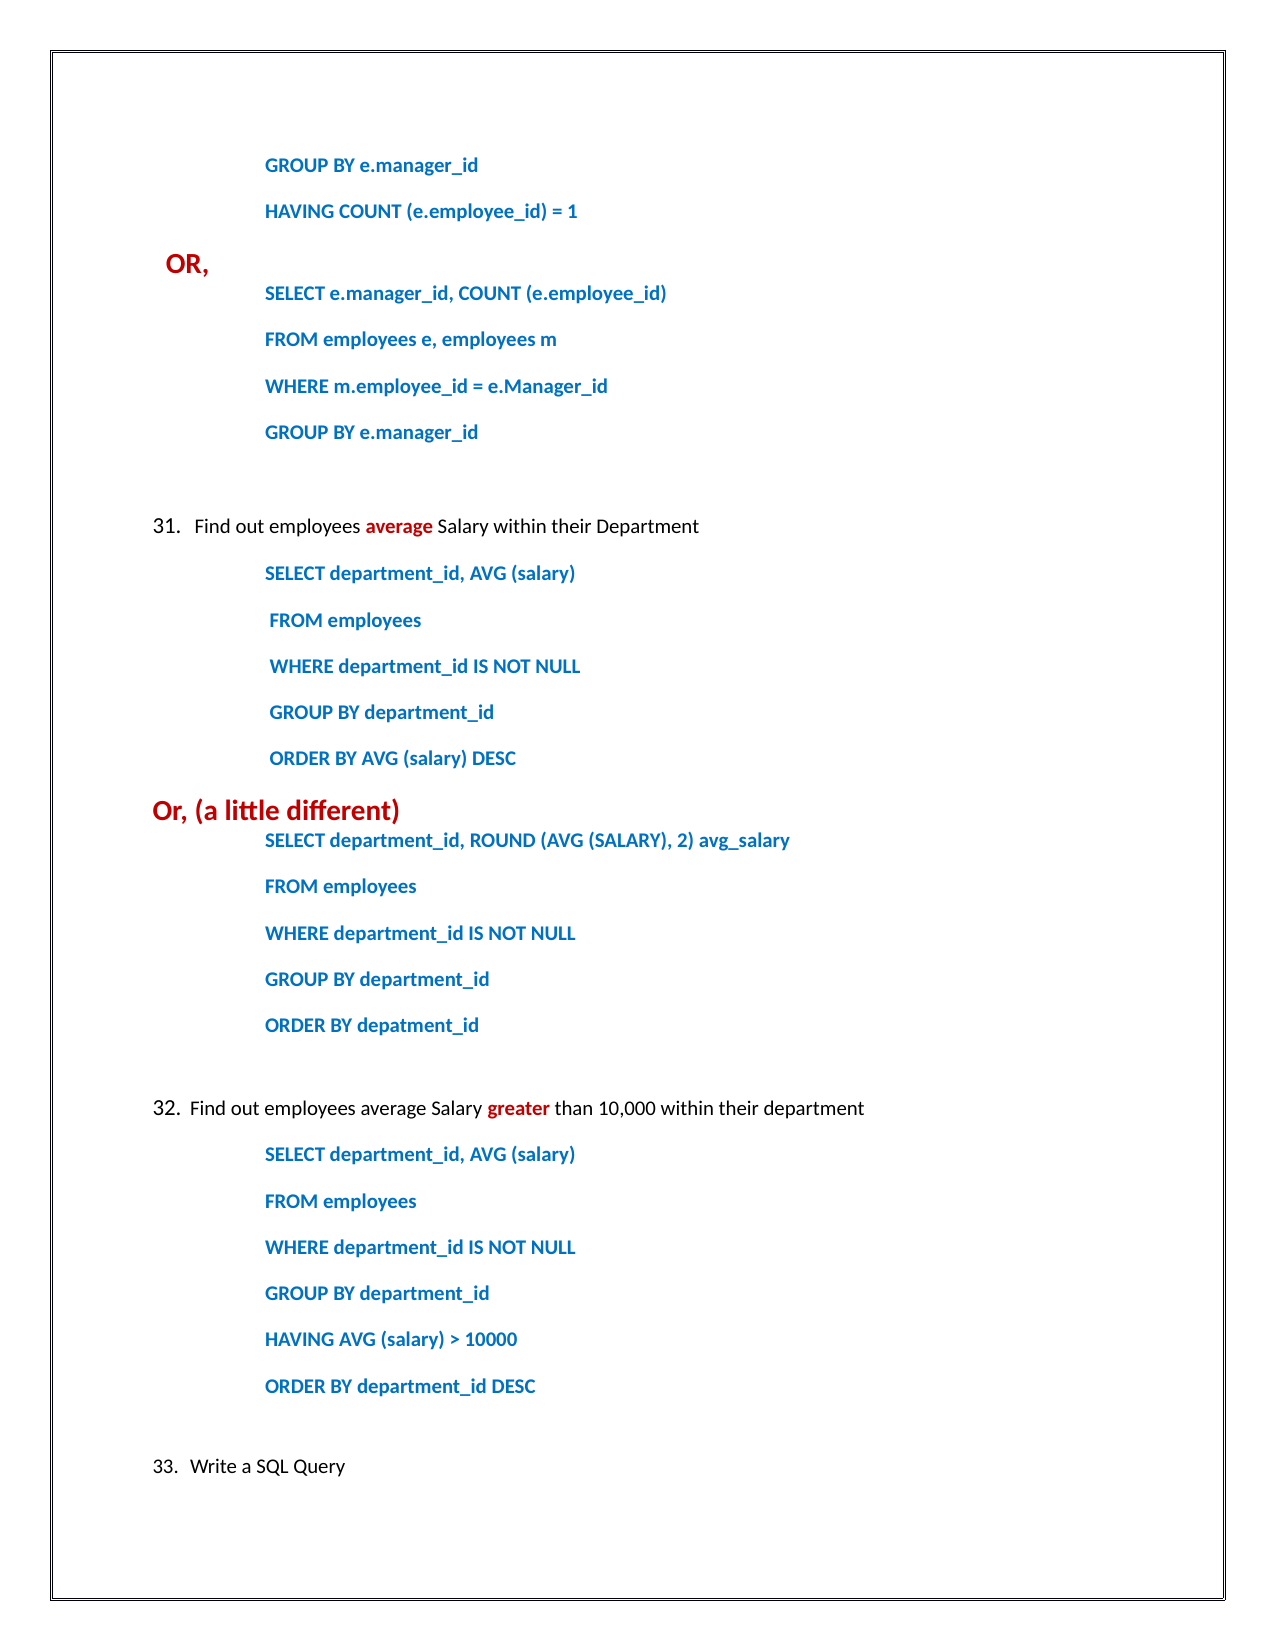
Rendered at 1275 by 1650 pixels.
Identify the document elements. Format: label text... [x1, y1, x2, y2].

text FROM employees [265, 874, 1123, 899]
list Find out employees average Salary greater than 10,000 within their department [152, 1093, 1123, 1121]
text GROUP BY department_id [265, 966, 1123, 992]
text GROUP BY department_id [265, 699, 1123, 725]
text WHERE m.employee_id = e.Manager_id [265, 373, 1123, 398]
text ORDER BY AVG (salary) DESC [265, 746, 1123, 771]
text SELECT e.manager_id, COUNT (e.employee_id) [265, 280, 1123, 306]
text FROM employees [265, 607, 1123, 632]
text GROUP BY department_id [265, 1280, 1123, 1306]
text OR, [152, 245, 1123, 280]
text HAVING COUNT (e.employee_id) = 1 [265, 198, 1123, 224]
text WHERE department_id IS NOT NULL [265, 653, 1123, 678]
text WHERE department_id IS NOT NULL [265, 920, 1123, 945]
text GROUP BY e.manager_id [265, 419, 1123, 444]
list Write a SQL Query [152, 1453, 1123, 1478]
text FROM employees e, employees m [265, 327, 1123, 352]
text SELECT department_id, ROUND (AVG (SALARY), 2) avg_salary [265, 827, 1123, 853]
text WHERE department_id IS NOT NULL [265, 1234, 1123, 1259]
text ORDER BY department_id DESC [265, 1373, 1123, 1398]
text SELECT department_id, AVG (salary) [265, 561, 1123, 586]
text GROUP BY e.manager_id [265, 152, 1123, 178]
text Or, (a little different) [152, 792, 1123, 827]
text HAVING AVG (salary) > 10000 [265, 1327, 1123, 1352]
text SELECT department_id, AVG (salary) [265, 1142, 1123, 1167]
text ORDER BY depatment_id [265, 1012, 1123, 1038]
list Find out employees average Salary within their Department [152, 512, 1123, 540]
text FROM employees [265, 1188, 1123, 1213]
